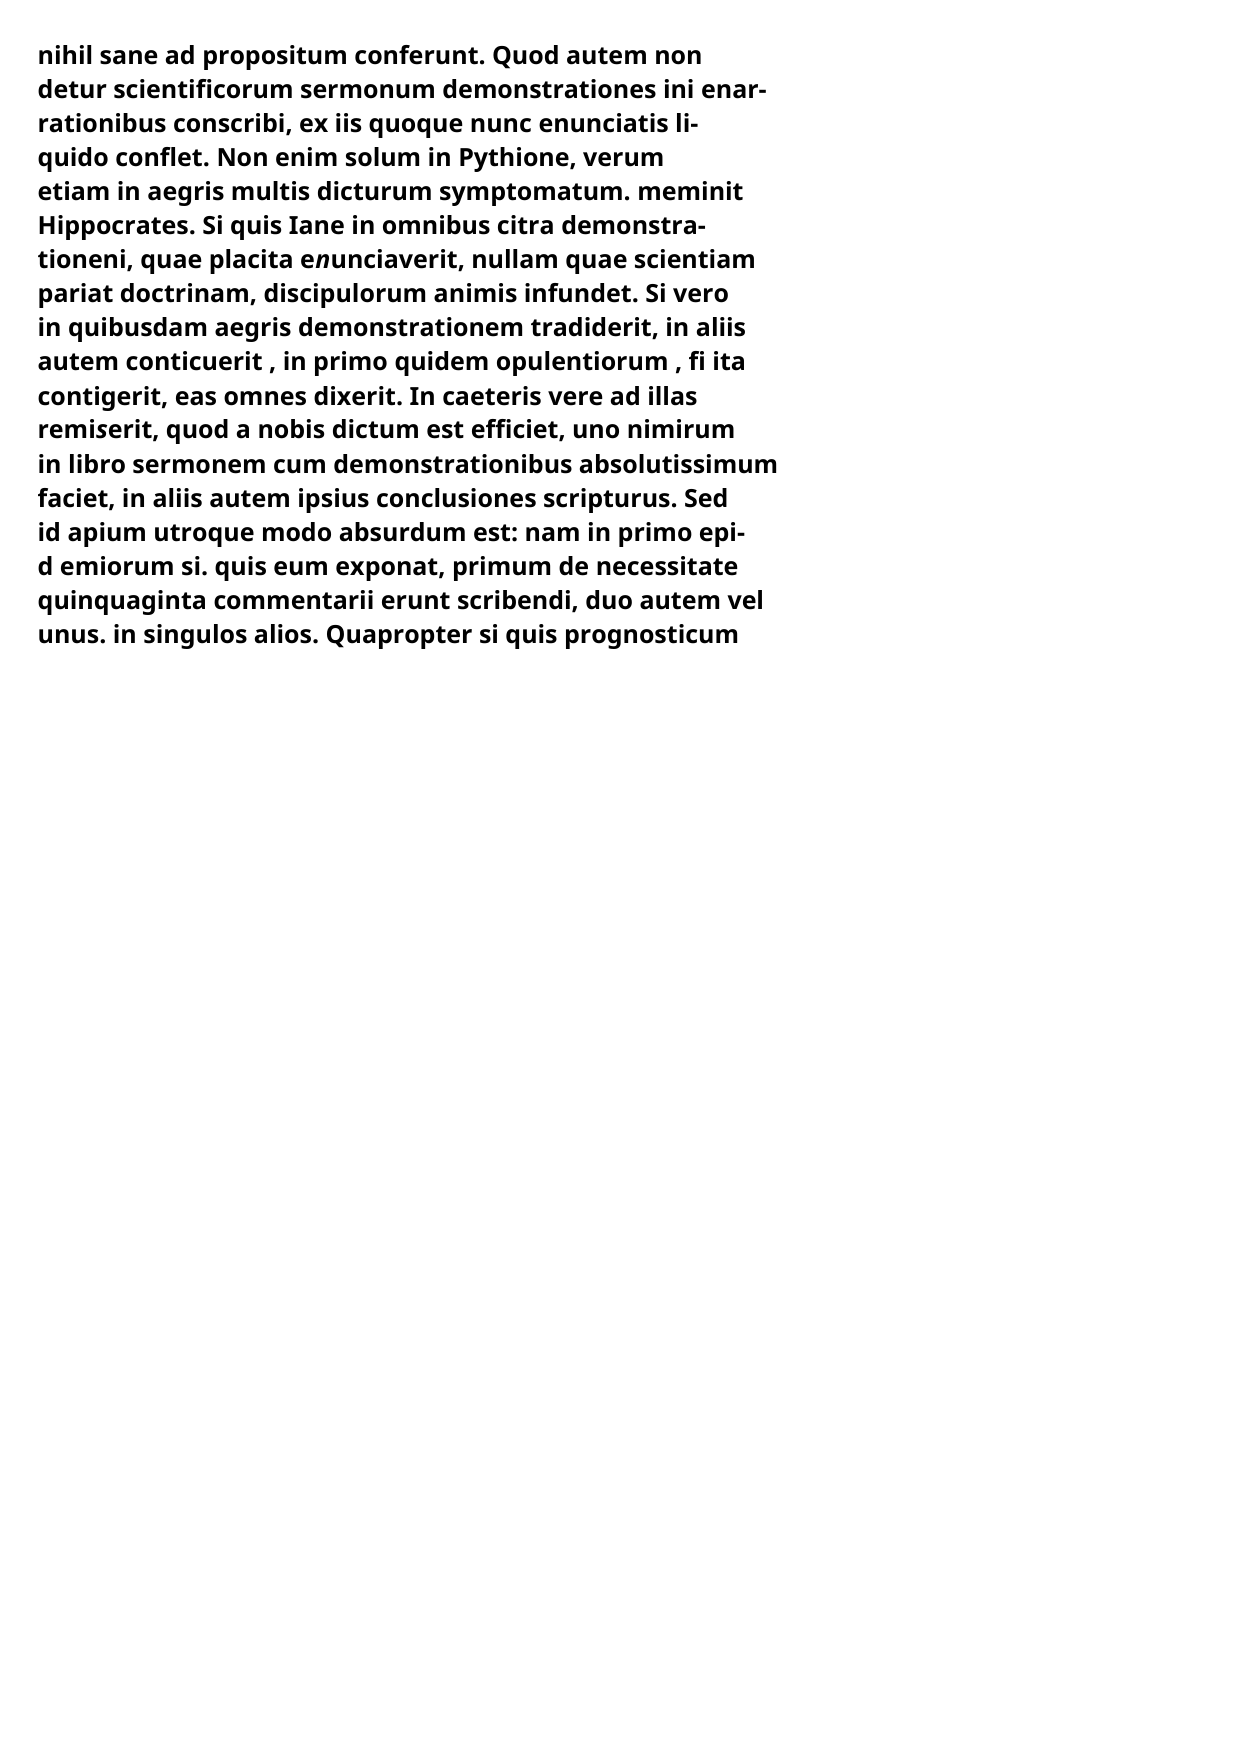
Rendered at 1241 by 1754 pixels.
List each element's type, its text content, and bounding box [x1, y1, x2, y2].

text nihil sane ad propositum conferunt. Quod autem non detur scientificorum sermonum demonstrationes ini enar- rationibus conscribi, ex iis quoque nunc enunciatis li- quido conflet. Non enim solum in Pythione, verum etiam in aegris multis dicturum symptomatum. meminit Hippocrates. Si quis Iane in omnibus citra demonstra- tioneni, quae placita enunciaverit, nullam quae scientiam pariat doctrinam, discipulorum animis infundet. Si vero in quibusdam aegris demonstrationem tradiderit, in aliis autem conticuerit , in primo quidem opulentiorum , fi ita contigerit, eas omnes dixerit. In caeteris vere ad illas remiserit, quod a nobis dictum est efficiet, uno nimirum in libro sermonem cum demonstrationibus absolutissimum faciet, in aliis autem ipsius conclusiones scripturus. Sed id apium utroque modo absurdum est: nam in primo epi- d emiorum si. quis eum exponat, primum de necessitate quinquaginta commentarii erunt scribendi, duo autem vel unus. in singulos alios. Quapropter si quis prognosticum [37, 37, 1203, 651]
